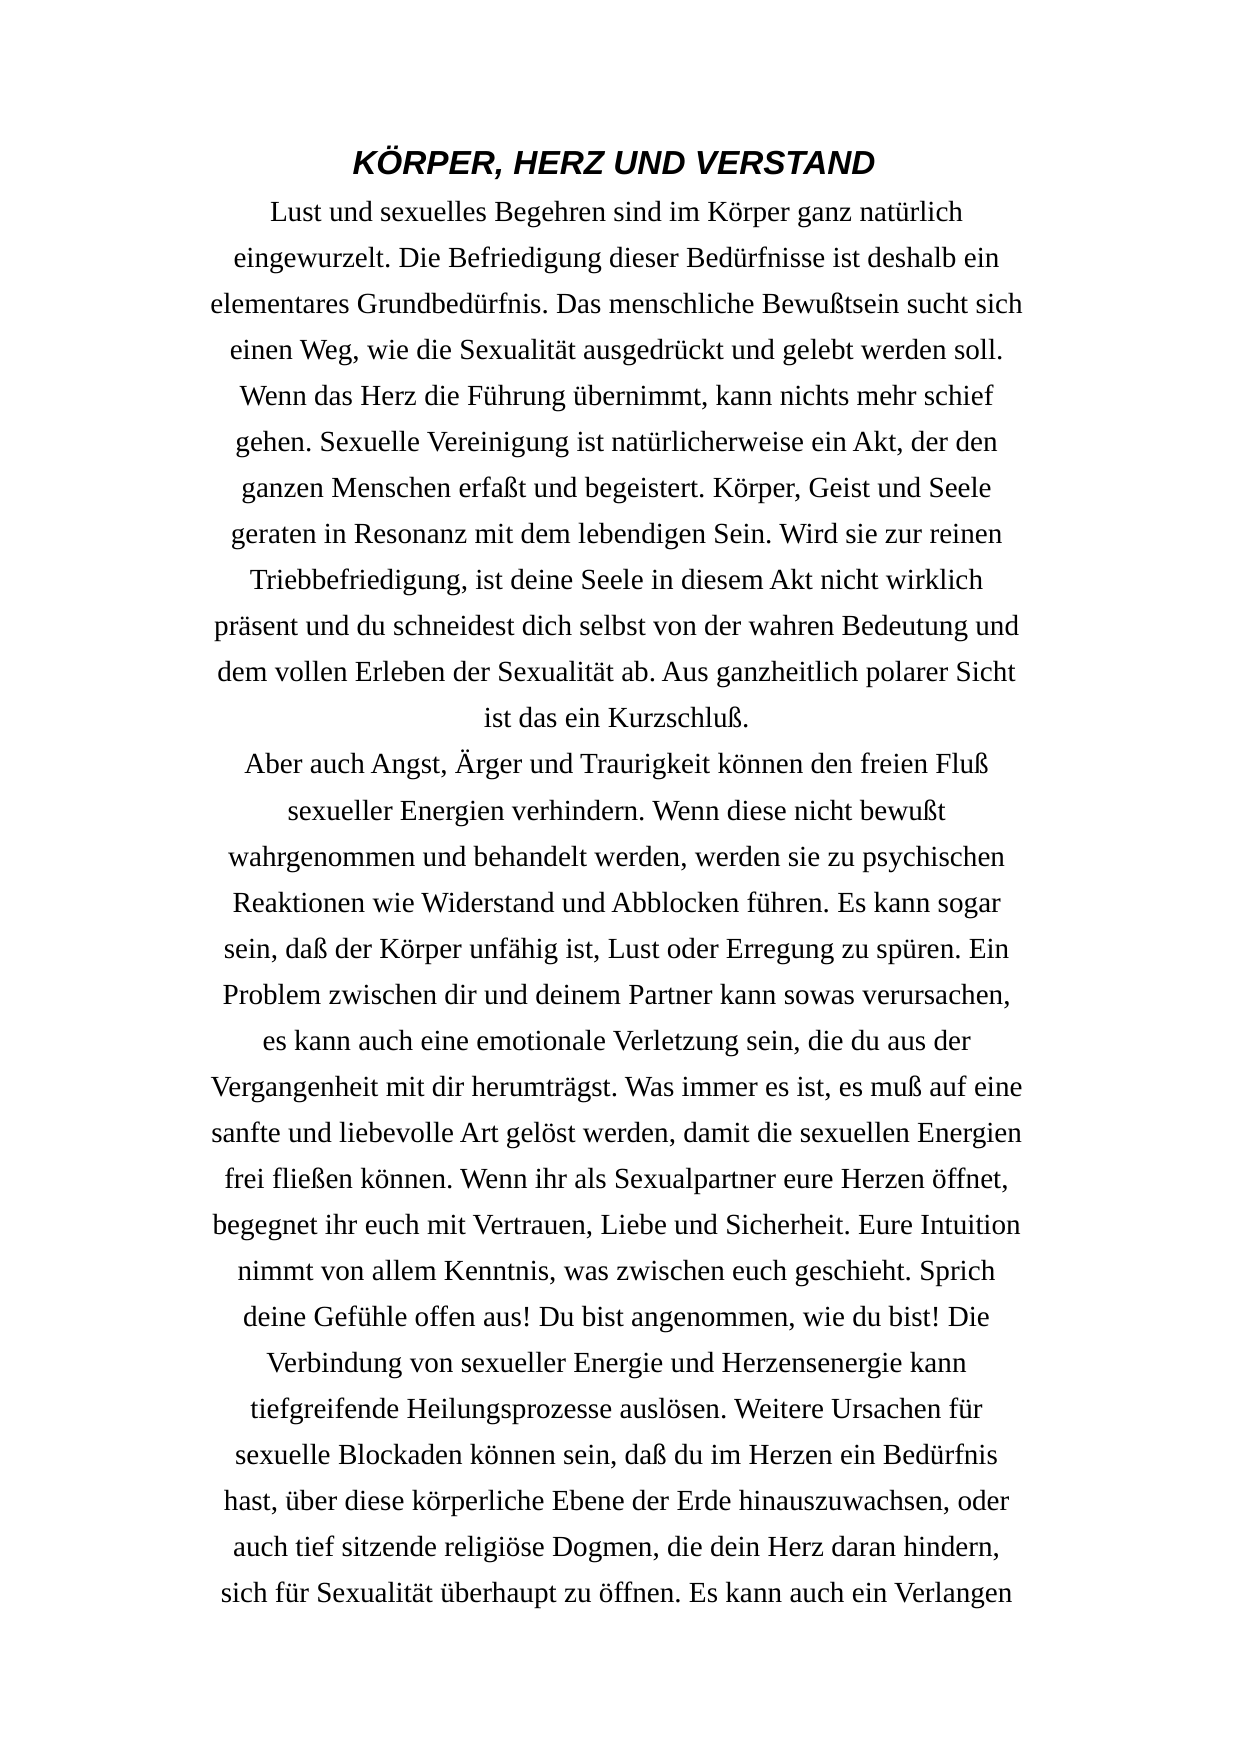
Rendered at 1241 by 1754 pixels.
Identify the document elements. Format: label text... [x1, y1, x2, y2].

text deine Gefühle offen aus! Du bist angenommen, wie du bist! Die [118, 1299, 1122, 1333]
text Triebbefriedigung, ist deine Seele in diesem Akt nicht wirklich [118, 562, 1122, 596]
text frei fließen können. Wenn ihr als Sexualpartner eure Herzen öffnet, [118, 1161, 1122, 1194]
text gehen. Sexuelle Vereinigung ist natürlicherweise ein Akt, der den [118, 424, 1122, 458]
text hast, über diese körperliche Ebene der Erde hinauszuwachsen, oder [118, 1483, 1122, 1517]
text sanfte und liebevolle Art gelöst werden, damit die sexuellen Energien [118, 1115, 1122, 1148]
text ist das ein Kurzschluß. [118, 701, 1122, 734]
text einen Weg, wie die Sexualität ausgedrückt und gelebt werden soll. [118, 332, 1122, 366]
text Reaktionen wie Widerstand und Abblocken führen. Es kann sogar [118, 885, 1122, 918]
text sich für Sexualität überhaupt zu öffnen. Es kann auch ein Verlangen [118, 1575, 1122, 1609]
text elementares Grundbedürfnis. Das menschliche Bewußtsein sucht sich [118, 286, 1122, 320]
text geraten in Resonanz mit dem lebendigen Sein. Wird sie zur reinen [118, 516, 1122, 550]
text wahrgenommen und behandelt werden, werden sie zu psychischen [118, 839, 1122, 872]
text sein, daß der Körper unfähig ist, Lust oder Erregung zu spüren. Ein [118, 931, 1122, 964]
text sexuelle Blockaden können sein, daß du im Herzen ein Bedürfnis [118, 1437, 1122, 1471]
text nimmt von allem Kenntnis, was zwischen euch geschieht. Sprich [118, 1253, 1122, 1287]
text dem vollen Erleben der Sexualität ab. Aus ganzheitlich polarer Sicht [118, 654, 1122, 688]
text präsent und du schneidest dich selbst von der wahren Bedeutung und [118, 608, 1122, 642]
text Aber auch Angst, Ärger und Traurigkeit können den freien Fluß [118, 747, 1122, 780]
text tiefgreifende Heilungsprozesse auslösen. Weitere Ursachen für [118, 1391, 1122, 1425]
text es kann auch eine emotionale Verletzung sein, die du aus der [118, 1023, 1122, 1056]
text Vergangenheit mit dir herumträgst. Was immer es ist, es muß auf eine [118, 1069, 1122, 1102]
text Verbindung von sexueller Energie und Herzensenergie kann [118, 1345, 1122, 1379]
text begegnet ihr euch mit Vertrauen, Liebe und Sicherheit. Eure Intuition [118, 1207, 1122, 1241]
text Lust und sexuelles Begehren sind im Körper ganz natürlich [118, 194, 1122, 228]
text Wenn das Herz die Führung übernimmt, kann nichts mehr schief [118, 378, 1122, 412]
text eingewurzelt. Die Befriedigung dieser Bedürfnisse ist deshalb ein [118, 240, 1122, 274]
text Problem zwischen dir und deinem Partner kann sowas verursachen, [118, 977, 1122, 1010]
text ganzen Menschen erfaßt und begeistert. Körper, Geist und Seele [118, 470, 1122, 504]
text auch tief sitzende religiöse Dogmen, die dein Herz daran hindern, [118, 1529, 1122, 1563]
text sexueller Energien verhindern. Wenn diese nicht bewußt [118, 793, 1122, 826]
subtitle KÖRPER, HERZ UND VERSTAND [118, 143, 1122, 182]
